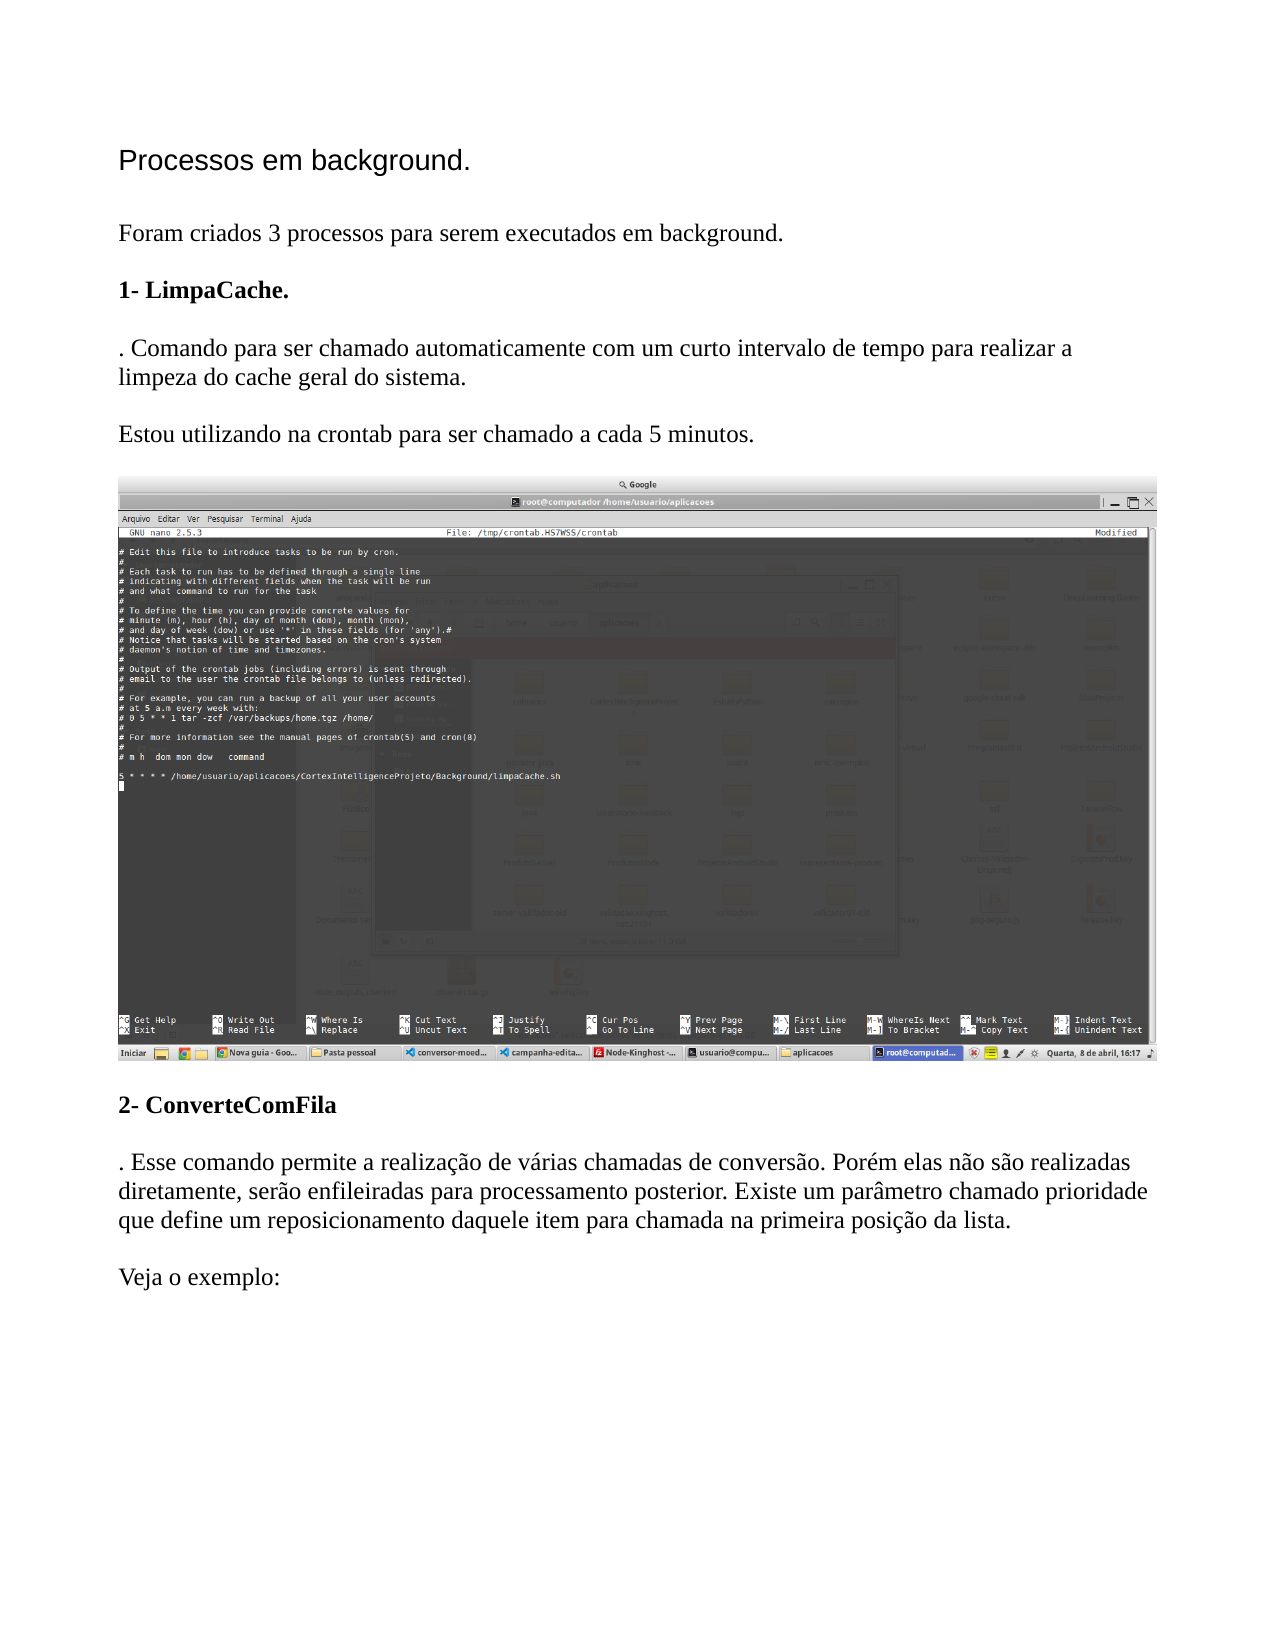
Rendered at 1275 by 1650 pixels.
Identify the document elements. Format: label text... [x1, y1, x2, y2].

text 2- ConverteComFila [118, 1090, 1157, 1118]
text . Comando para ser chamado automaticamente com um curto intervalo de tempo para realizar a limpeza do cache geral do sistema. [118, 333, 1157, 390]
picture [118, 476, 1157, 1061]
text 1- LimpaCache. [118, 275, 1157, 304]
text Veja o exemplo: [118, 1262, 1157, 1291]
subtitle Processos em background. [118, 143, 1157, 177]
text Estou utilizando na crontab para ser chamado a cada 5 minutos. [118, 419, 1157, 448]
text Foram criados 3 processos para serem executados em background. [118, 218, 1157, 247]
text . Esse comando permite a realização de várias chamadas de conversão. Porém elas não são realizadas diretamente, serão enfileiradas para processamento posterior. Existe um parâmetro chamado prioridade que define um reposicionamento daquele item para chamada na primeira posição da lista. [118, 1147, 1157, 1233]
